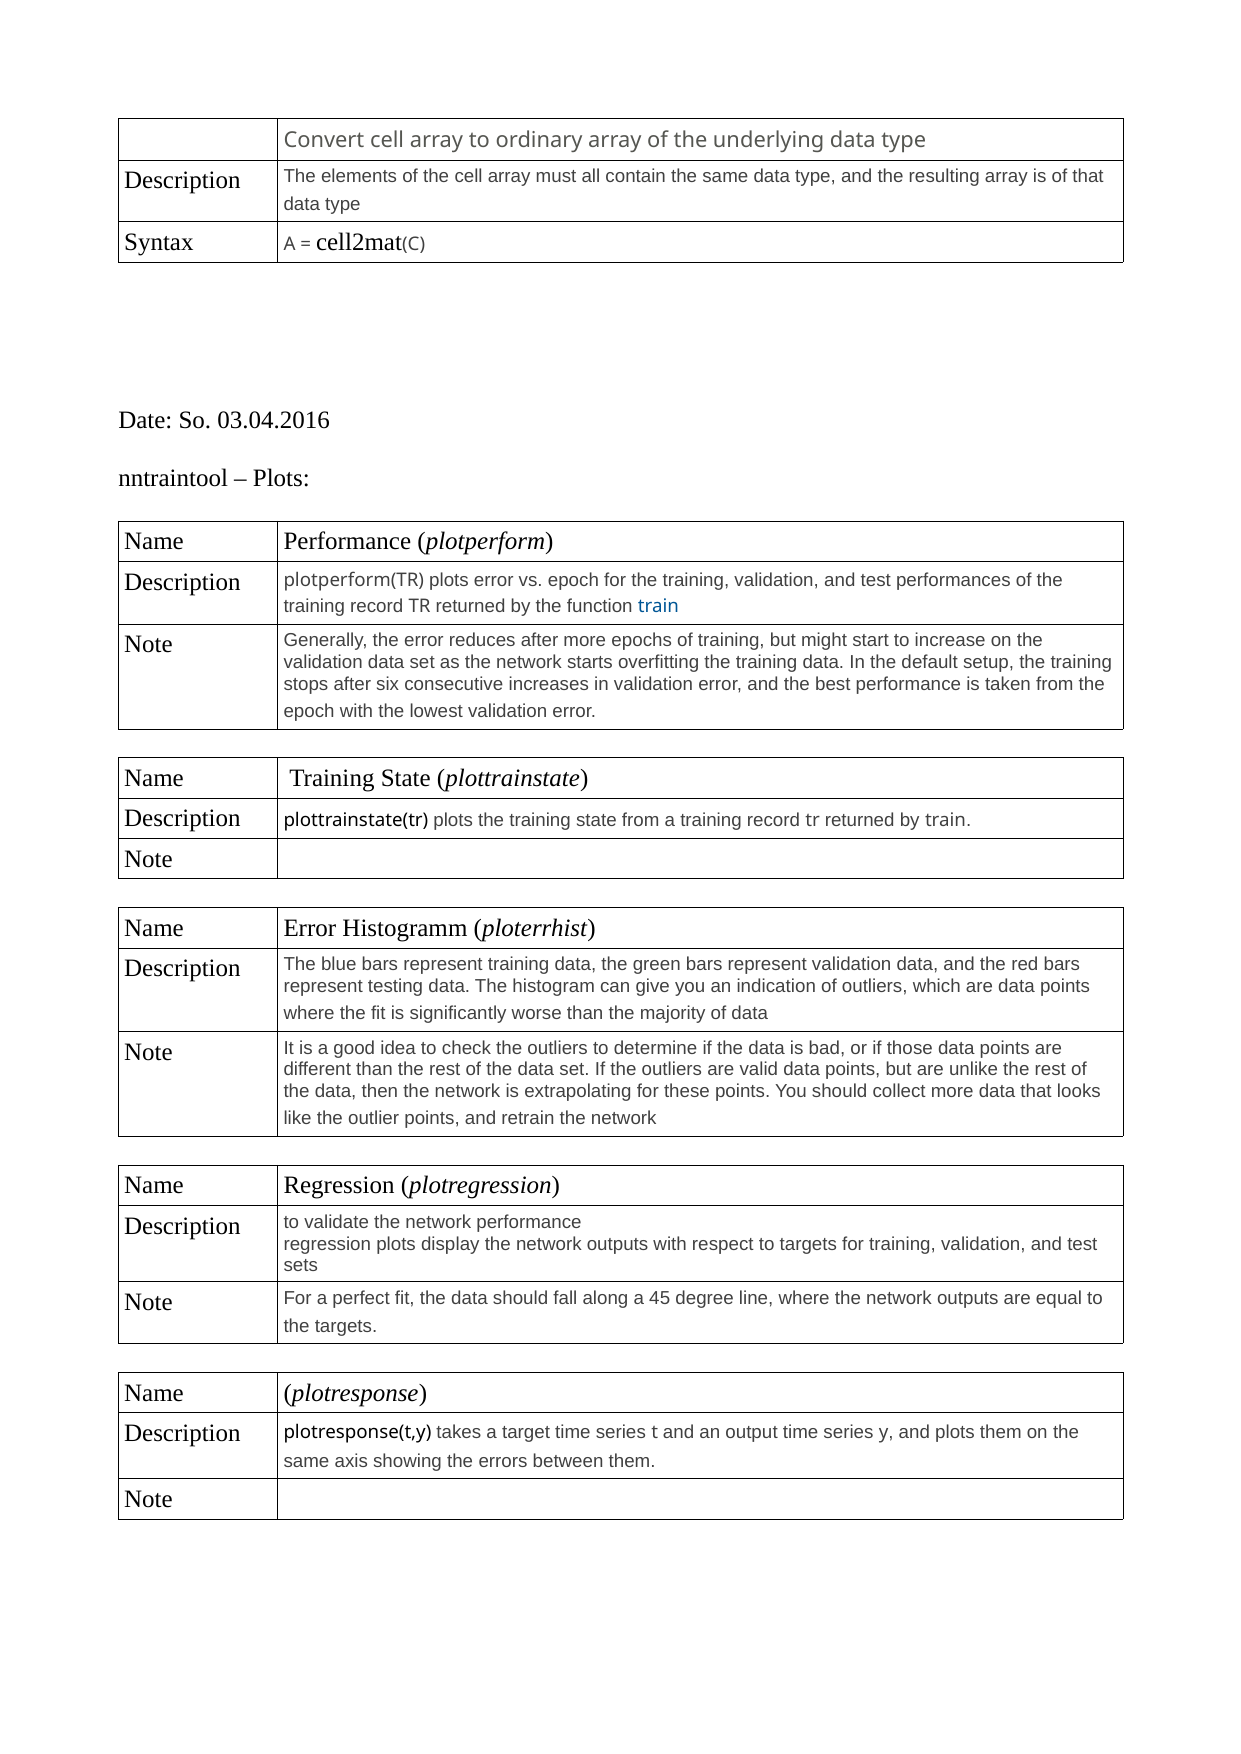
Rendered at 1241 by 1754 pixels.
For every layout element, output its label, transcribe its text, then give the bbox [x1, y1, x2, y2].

table_cell plottrainstate(tr) plots the training state from a training record tr returned by train. [278, 799, 1123, 838]
table_header Regression (plotregression) [278, 1166, 1123, 1205]
table_cell Note [119, 1282, 277, 1343]
table_cell Description [119, 562, 277, 623]
table_header [119, 119, 277, 159]
table_cell Note [119, 1032, 277, 1136]
table_cell Note [119, 839, 277, 878]
table_cell The elements of the cell array must all contain the same data type, and the resulting array is of that data type [278, 161, 1123, 221]
table_cell Note [119, 625, 277, 728]
table_cell [278, 1479, 1123, 1518]
table_cell Generally, the error reduces after more epochs of training, but might start to increase on the validation data set as the network starts overfitting the training data. In the default setup, the training stops after six consecutive increases in validation error, and the best performance is taken from the epoch with the lowest validation error. [278, 625, 1123, 728]
table_header Training State (plottrainstate) [278, 758, 1123, 798]
table_cell Description [119, 161, 277, 221]
table_cell Syntax [119, 222, 277, 262]
table_cell Description [119, 799, 277, 838]
table_header Name [119, 522, 277, 561]
text nntraintool – Plots: [118, 463, 1122, 492]
table_cell to validate the network performance regression plots display the network outputs with respect to targets for training, validation, and test sets [278, 1206, 1123, 1281]
table_cell plotresponse(t,y) takes a target time series t and an output time series y, and plots them on the same axis showing the errors between them. [278, 1413, 1123, 1478]
table_header Name [119, 1373, 277, 1412]
table_cell Description [119, 1206, 277, 1281]
table_cell It is a good idea to check the outliers to determine if the data is bad, or if those data points are different than the rest of the data set. If the outliers are valid data points, but are unlike the rest of the data, then the network is extrapolating for these points. You should collect more data that looks like the outlier points, and retrain the network [278, 1032, 1123, 1136]
table_cell Description [119, 949, 277, 1031]
table_cell The blue bars represent training data, the green bars represent validation data, and the red bars represent testing data. The histogram can give you an indication of outliers, which are data points where the fit is significantly worse than the majority of data [278, 949, 1123, 1031]
table_header Error Histogramm (ploterrhist) [278, 908, 1123, 947]
table_cell plotperform(TR) plots error vs. epoch for the training, validation, and test performances of the training record TR returned by the function train [278, 562, 1123, 623]
text Date: So. 03.04.2016 [118, 406, 1122, 434]
table_cell Note [119, 1479, 277, 1518]
table_cell For a perfect fit, the data should fall along a 45 degree line, where the network outputs are equal to the targets. [278, 1282, 1123, 1343]
table_header (plotresponse) [278, 1373, 1123, 1412]
table_header Performance (plotperform) [278, 522, 1123, 561]
table_cell Description [119, 1413, 277, 1478]
table_cell [278, 839, 1123, 878]
table_cell A = cell2mat(C) [278, 222, 1123, 262]
table_header Convert cell array to ordinary array of the underlying data type [278, 119, 1123, 159]
table_header Name [119, 1166, 277, 1205]
table_header Name [119, 908, 277, 947]
table_header Name [119, 758, 277, 798]
